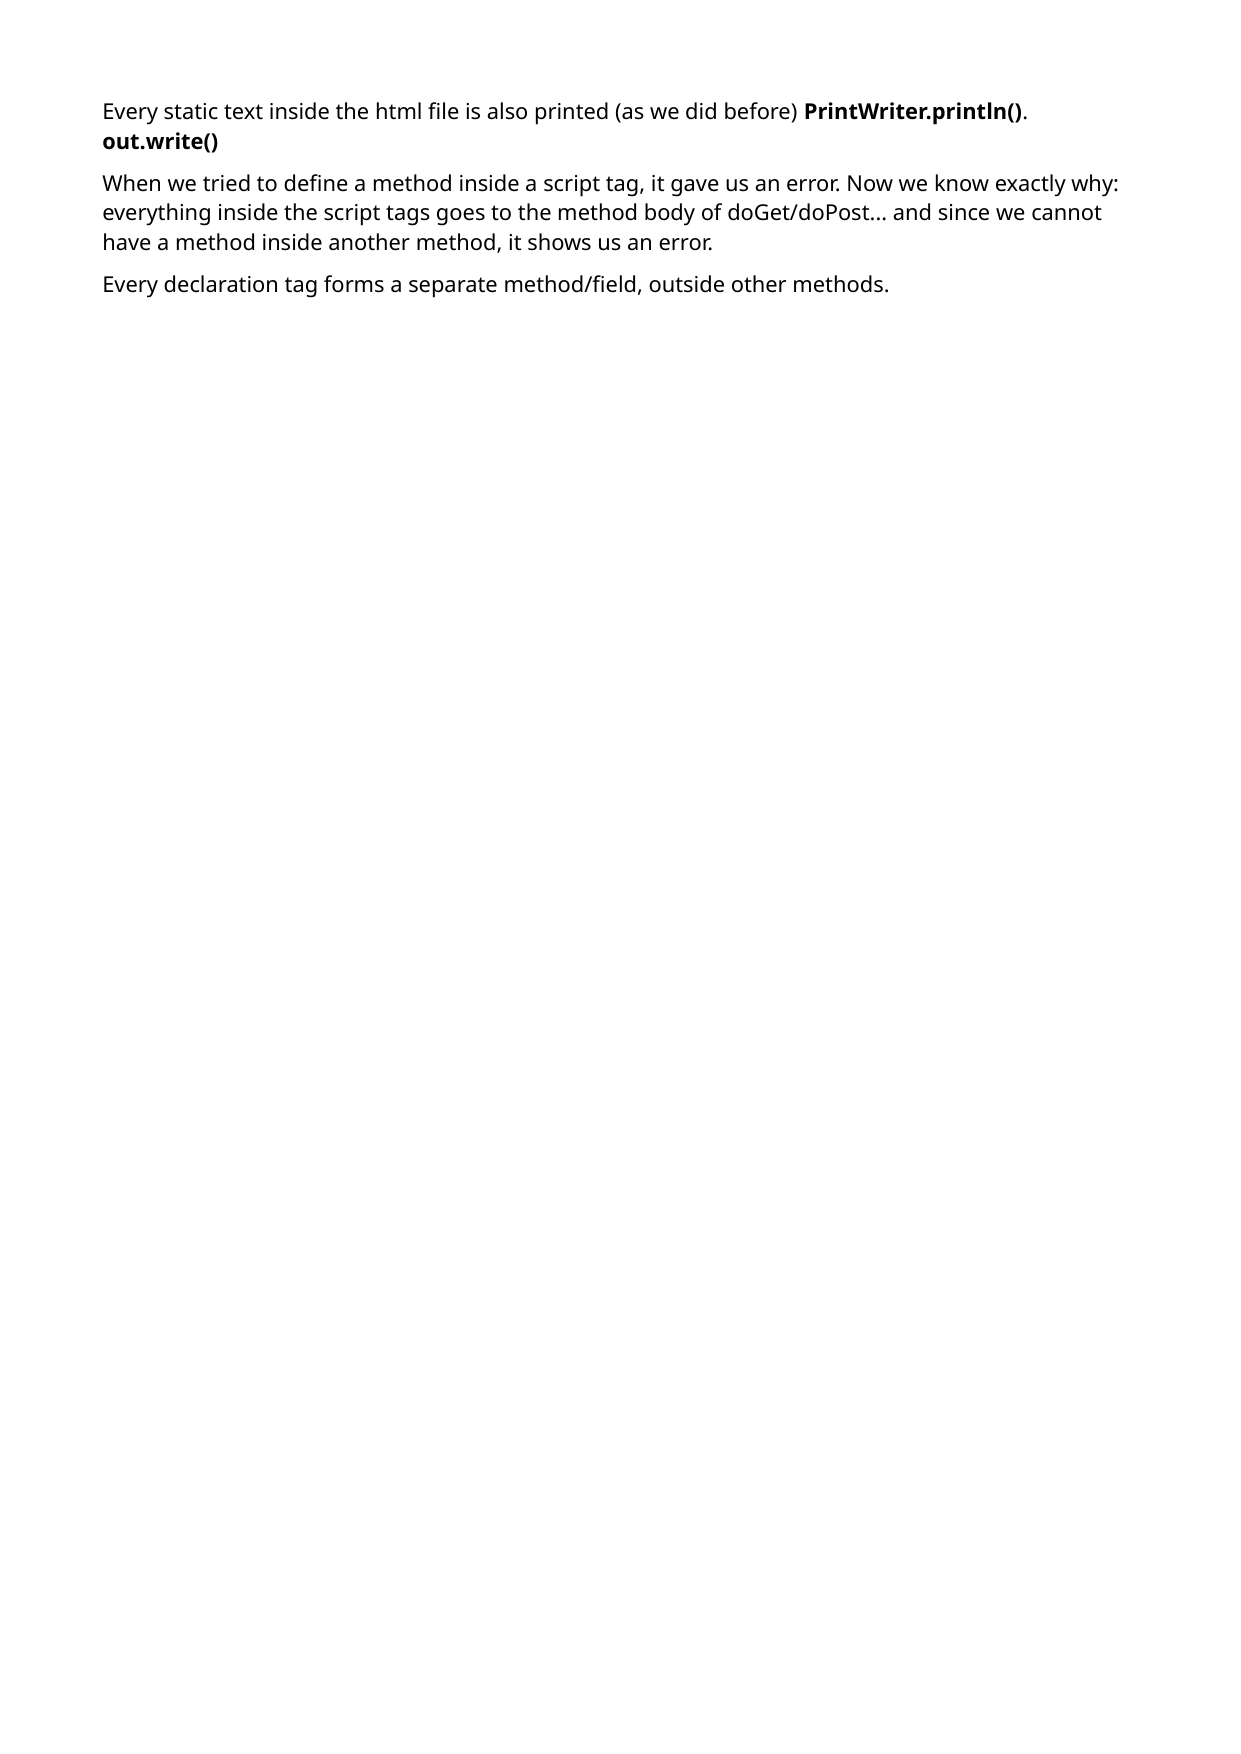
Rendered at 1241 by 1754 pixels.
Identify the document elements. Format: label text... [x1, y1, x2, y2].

text Every static text inside the html file is also printed (as we did before) PrintWriter.println(). out.write() [102, 96, 1138, 156]
text When we tried to define a method inside a script tag, it gave us an error. Now we know exactly why: everything inside the script tags goes to the method body of doGet/doPost... and since we cannot have a method inside another method, it shows us an error. [102, 167, 1138, 257]
text Every declaration tag forms a separate method/field, outside other methods. [102, 269, 1138, 298]
